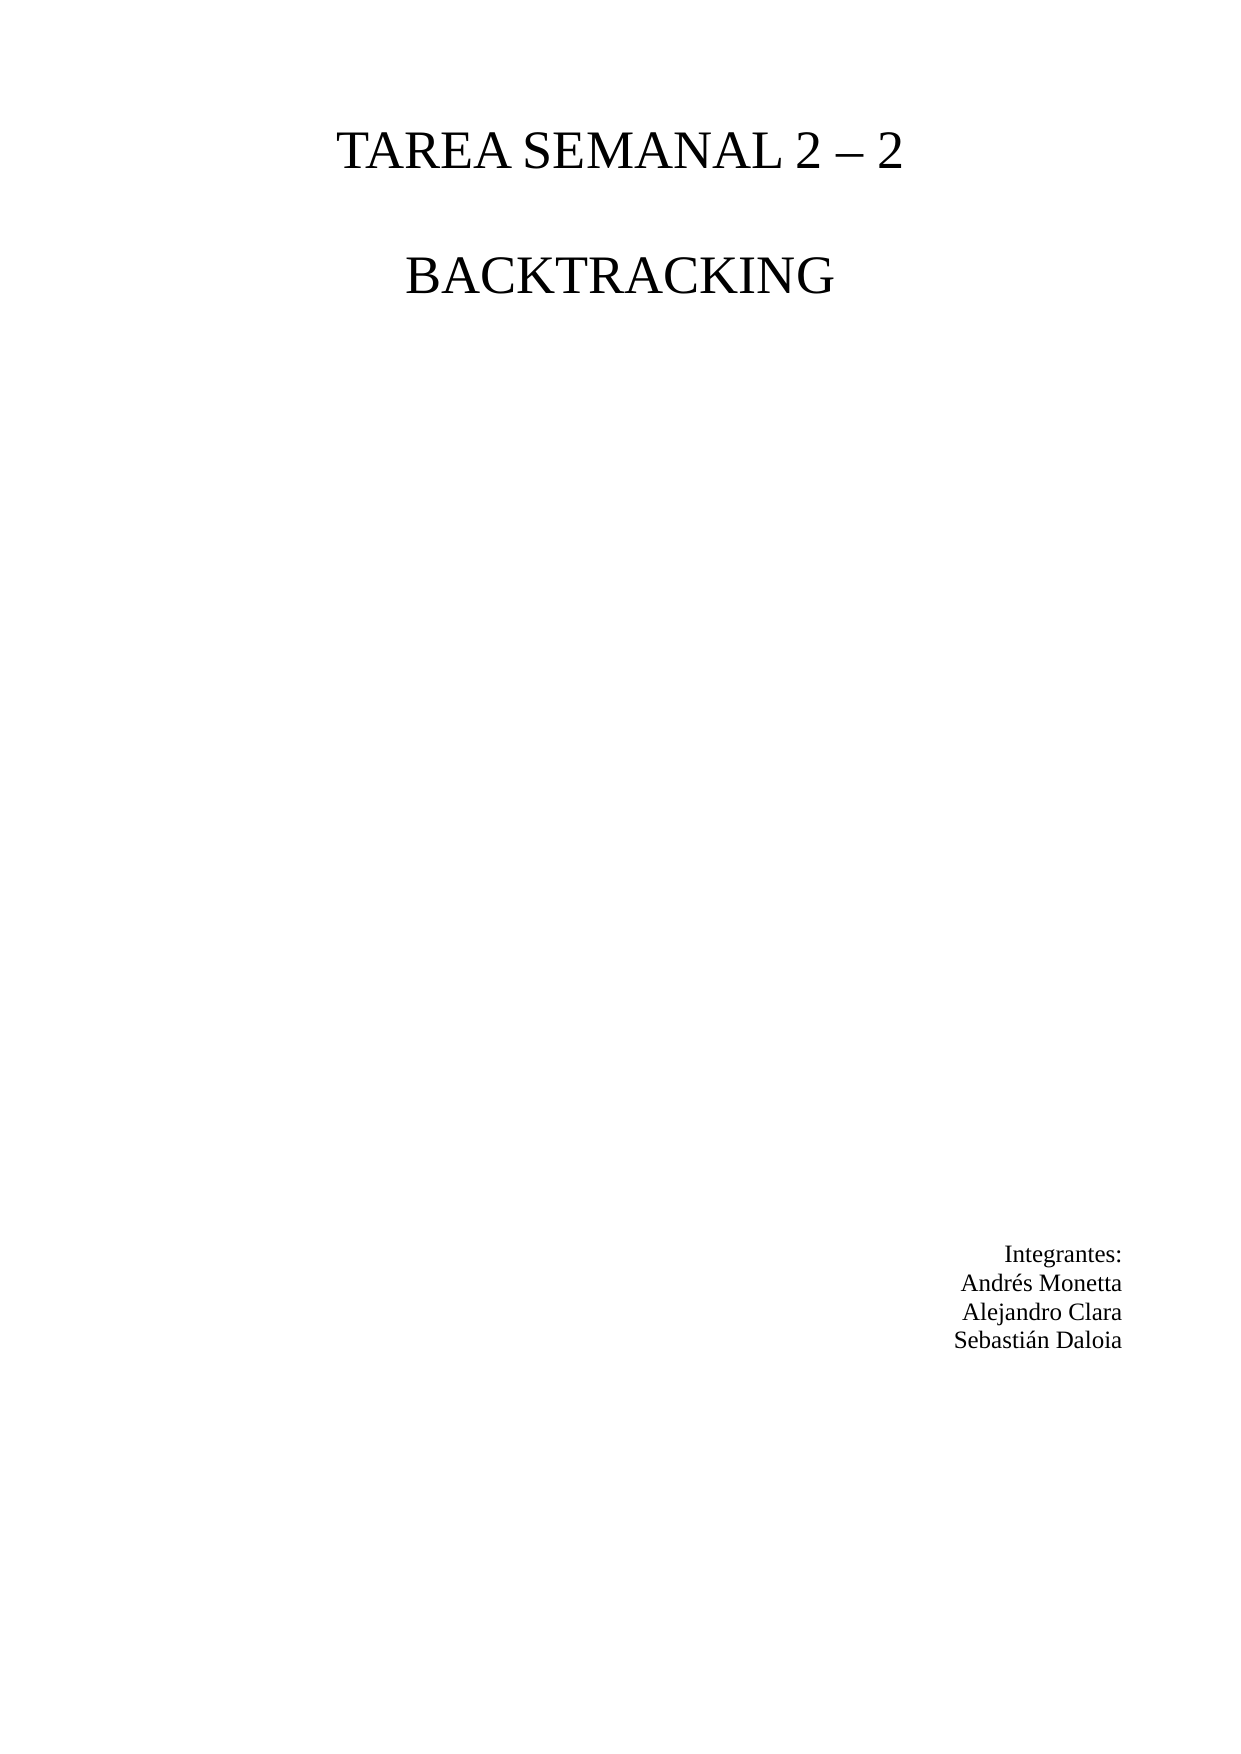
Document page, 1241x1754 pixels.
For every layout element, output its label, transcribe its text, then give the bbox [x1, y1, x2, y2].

text Andrés Monetta [118, 1268, 1122, 1297]
text Integrantes: [118, 1239, 1122, 1268]
text BACKTRACKING [118, 243, 1122, 305]
text Sebastián Daloia [118, 1326, 1122, 1354]
text TAREA SEMANAL 2 – 2 [118, 118, 1122, 180]
text Alejandro Clara [118, 1297, 1122, 1326]
